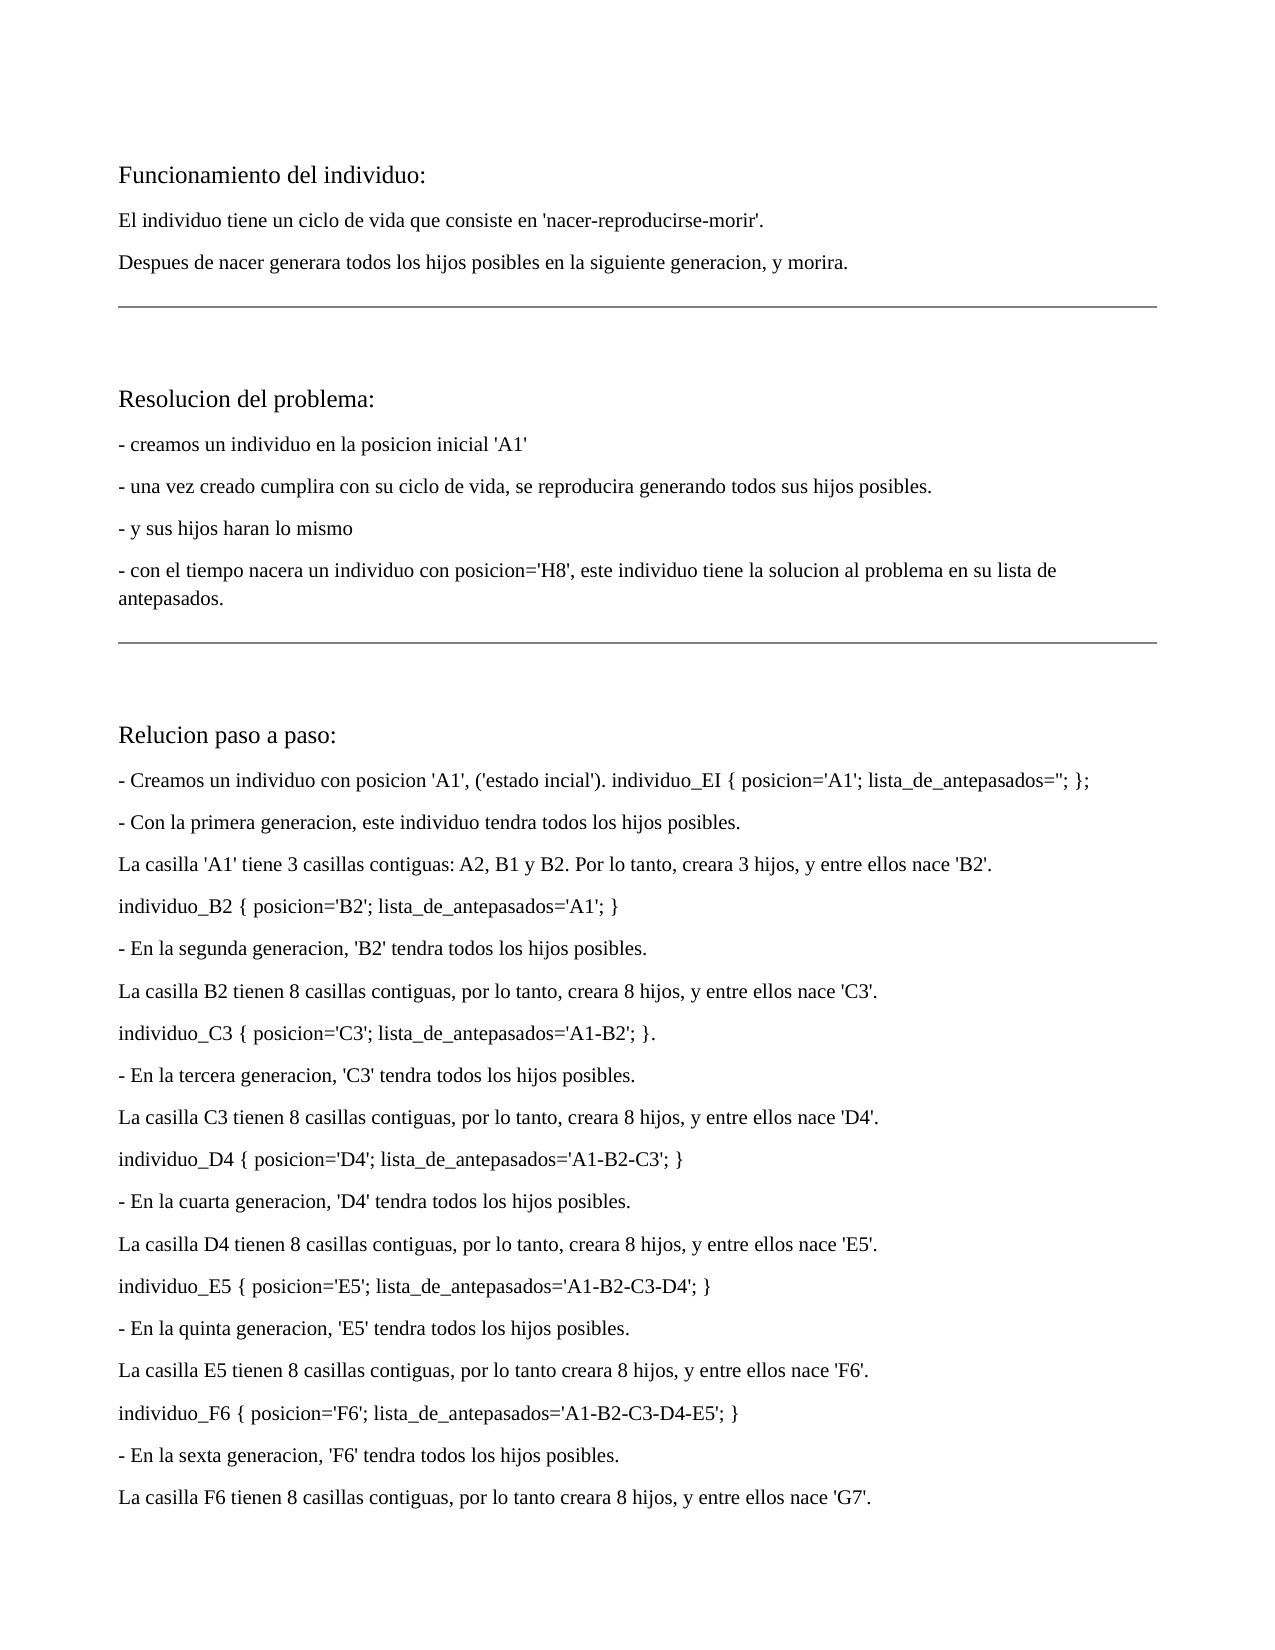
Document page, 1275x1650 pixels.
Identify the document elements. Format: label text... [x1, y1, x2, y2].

text - En la tercera generacion, 'C3' tendra todos los hijos posibles. [118, 1063, 1157, 1087]
text individuo_C3 { posicion='C3'; lista_de_antepasados='A1-B2'; }. [118, 1021, 1157, 1045]
text - En la cuarta generacion, 'D4' tendra todos los hijos posibles. [118, 1189, 1157, 1213]
text individuo_F6 { posicion='F6'; lista_de_antepasados='A1-B2-C3-D4-E5'; } [118, 1400, 1157, 1424]
text Resolucion del problema: [118, 384, 1157, 413]
text La casilla F6 tienen 8 casillas contiguas, por lo tanto creara 8 hijos, y entre ellos nace 'G7'. [118, 1485, 1157, 1509]
text - una vez creado cumplira con su ciclo de vida, se reproducira generando todos sus hijos posibles. [118, 474, 1157, 498]
text individuo_B2 { posicion='B2'; lista_de_antepasados='A1'; } [118, 894, 1157, 918]
text La casilla B2 tienen 8 casillas contiguas, por lo tanto, creara 8 hijos, y entre ellos nace 'C3'. [118, 978, 1157, 1003]
text - En la sexta generacion, 'F6' tendra todos los hijos posibles. [118, 1443, 1157, 1467]
text - con el tiempo nacera un individuo con posicion='H8', este individuo tiene la solucion al problema en su lista de antepasados. [118, 558, 1157, 610]
text La casilla D4 tienen 8 casillas contiguas, por lo tanto, creara 8 hijos, y entre ellos nace 'E5'. [118, 1232, 1157, 1256]
text La casilla 'A1' tiene 3 casillas contiguas: A2, B1 y B2. Por lo tanto, creara 3 hijos, y entre ellos nace 'B2'. [118, 852, 1157, 876]
text La casilla E5 tienen 8 casillas contiguas, por lo tanto creara 8 hijos, y entre ellos nace 'F6'. [118, 1358, 1157, 1382]
text - En la segunda generacion, 'B2' tendra todos los hijos posibles. [118, 936, 1157, 960]
text Despues de nacer generara todos los hijos posibles en la siguiente generacion, y morira. [118, 250, 1157, 274]
text - creamos un individuo en la posicion inicial 'A1' [118, 432, 1157, 456]
text - En la quinta generacion, 'E5' tendra todos los hijos posibles. [118, 1316, 1157, 1340]
text - y sus hijos haran lo mismo [118, 516, 1157, 540]
text - Creamos un individuo con posicion 'A1', ('estado incial'). individuo_EI { posicion='A1'; lista_de_antepasados=''; }; [118, 768, 1157, 792]
text - Con la primera generacion, este individuo tendra todos los hijos posibles. [118, 810, 1157, 834]
text Funcionamiento del individuo: [118, 160, 1157, 189]
text Relucion paso a paso: [118, 720, 1157, 749]
text La casilla C3 tienen 8 casillas contiguas, por lo tanto, creara 8 hijos, y entre ellos nace 'D4'. [118, 1105, 1157, 1129]
text individuo_E5 { posicion='E5'; lista_de_antepasados='A1-B2-C3-D4'; } [118, 1274, 1157, 1298]
text individuo_D4 { posicion='D4'; lista_de_antepasados='A1-B2-C3'; } [118, 1147, 1157, 1171]
text El individuo tiene un ciclo de vida que consiste en 'nacer-reproducirse-morir'. [118, 208, 1157, 232]
